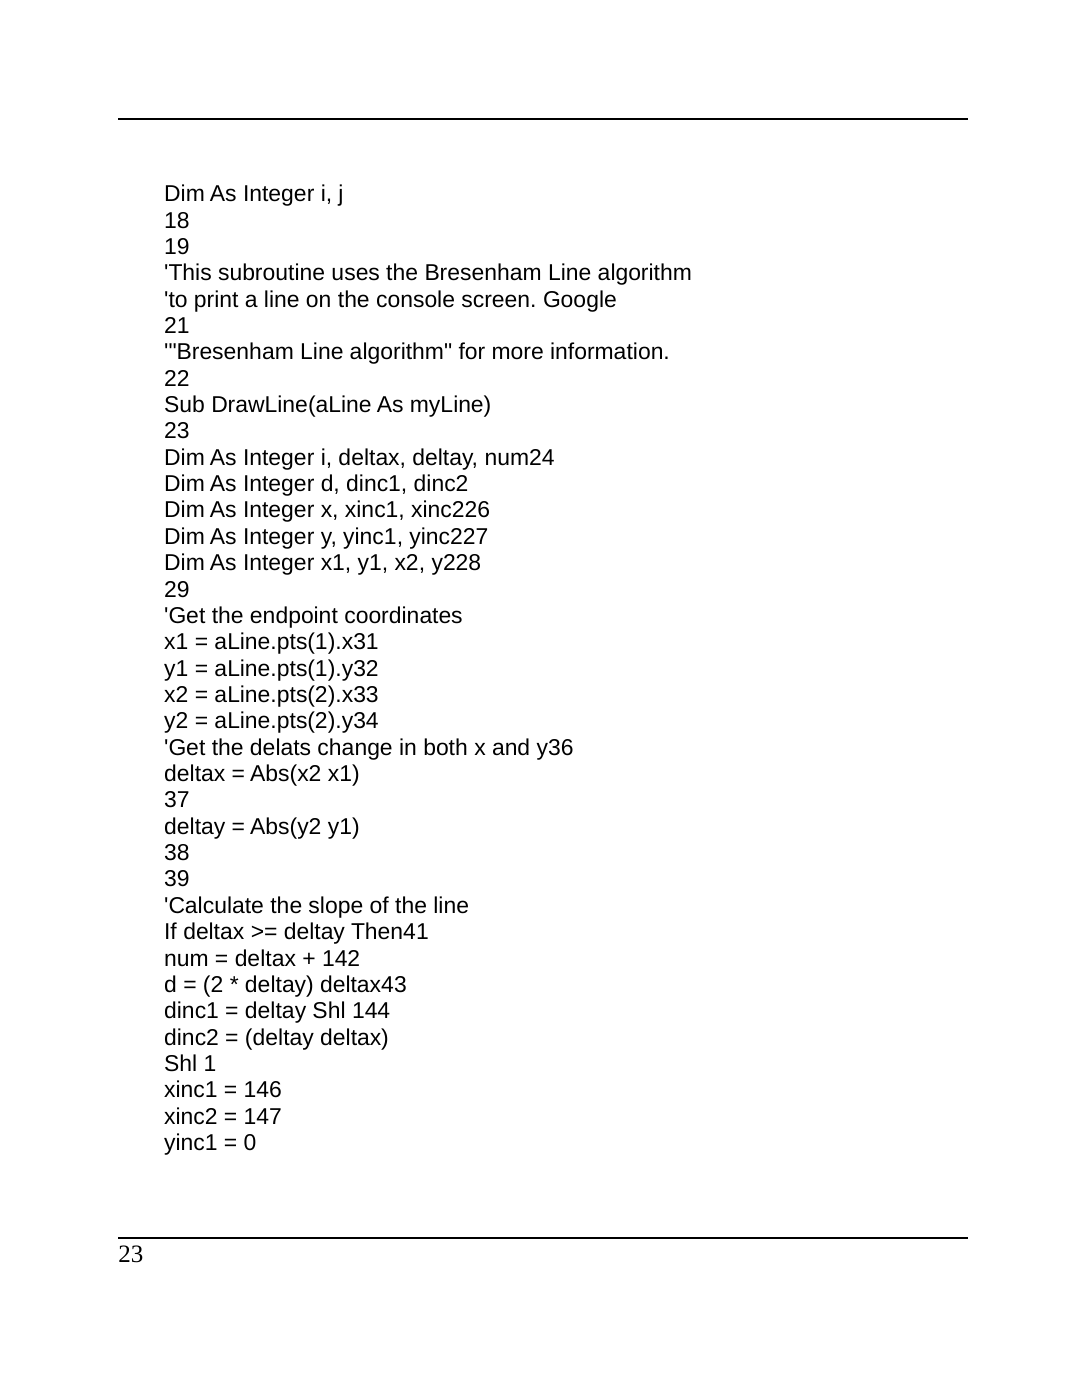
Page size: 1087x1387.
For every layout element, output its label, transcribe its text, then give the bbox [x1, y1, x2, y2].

text 37 [118, 786, 968, 813]
text '"Bresenham Line algorithm" for more information. [118, 338, 968, 365]
text 'Get the delats change in both x and y36 [118, 734, 968, 760]
text If deltax >= deltay Then41 [118, 918, 968, 944]
text dinc2 = (deltay deltax) [118, 1023, 968, 1050]
text Shl 1 [118, 1050, 968, 1076]
text 'to print a line on the console screen. Google [118, 286, 968, 312]
text Sub DrawLine(aLine As myLine) [118, 391, 968, 417]
text y1 = aLine.pts(1).y32 [118, 654, 968, 681]
text 18 [118, 207, 968, 233]
text Dim As Integer y, yinc1, yinc227 [118, 523, 968, 549]
text x2 = aLine.pts(2).x33 [118, 681, 968, 707]
text Dim As Integer i, j [118, 180, 968, 207]
text num = deltax + 142 [118, 944, 968, 971]
text 'This subroutine uses the Bresenham Line algorithm [118, 259, 968, 286]
text dinc1 = deltay Shl 144 [118, 997, 968, 1023]
text x1 = aLine.pts(1).x31 [118, 628, 968, 654]
text 19 [118, 233, 968, 259]
text xinc1 = 146 [118, 1076, 968, 1103]
text 'Calculate the slope of the line [118, 892, 968, 918]
text 38 [118, 839, 968, 865]
text 22 [118, 365, 968, 391]
text yinc1 = 0 [118, 1129, 968, 1155]
text Dim As Integer x1, y1, x2, y228 [118, 549, 968, 576]
text deltay = Abs(y2 y1) [118, 813, 968, 839]
text 23 [118, 417, 968, 444]
text 29 [118, 576, 968, 602]
text 39 [118, 865, 968, 892]
text xinc2 = 147 [118, 1103, 968, 1129]
text Dim As Integer x, xinc1, xinc226 [118, 496, 968, 523]
text 21 [118, 312, 968, 338]
text d = (2 * deltay) deltax43 [118, 971, 968, 997]
text Dim As Integer d, dinc1, dinc2 [118, 470, 968, 496]
text deltax = Abs(x2 x1) [118, 760, 968, 786]
text 'Get the endpoint coordinates [118, 602, 968, 628]
text Dim As Integer i, deltax, deltay, num24 [118, 444, 968, 470]
text y2 = aLine.pts(2).y34 [118, 707, 968, 734]
